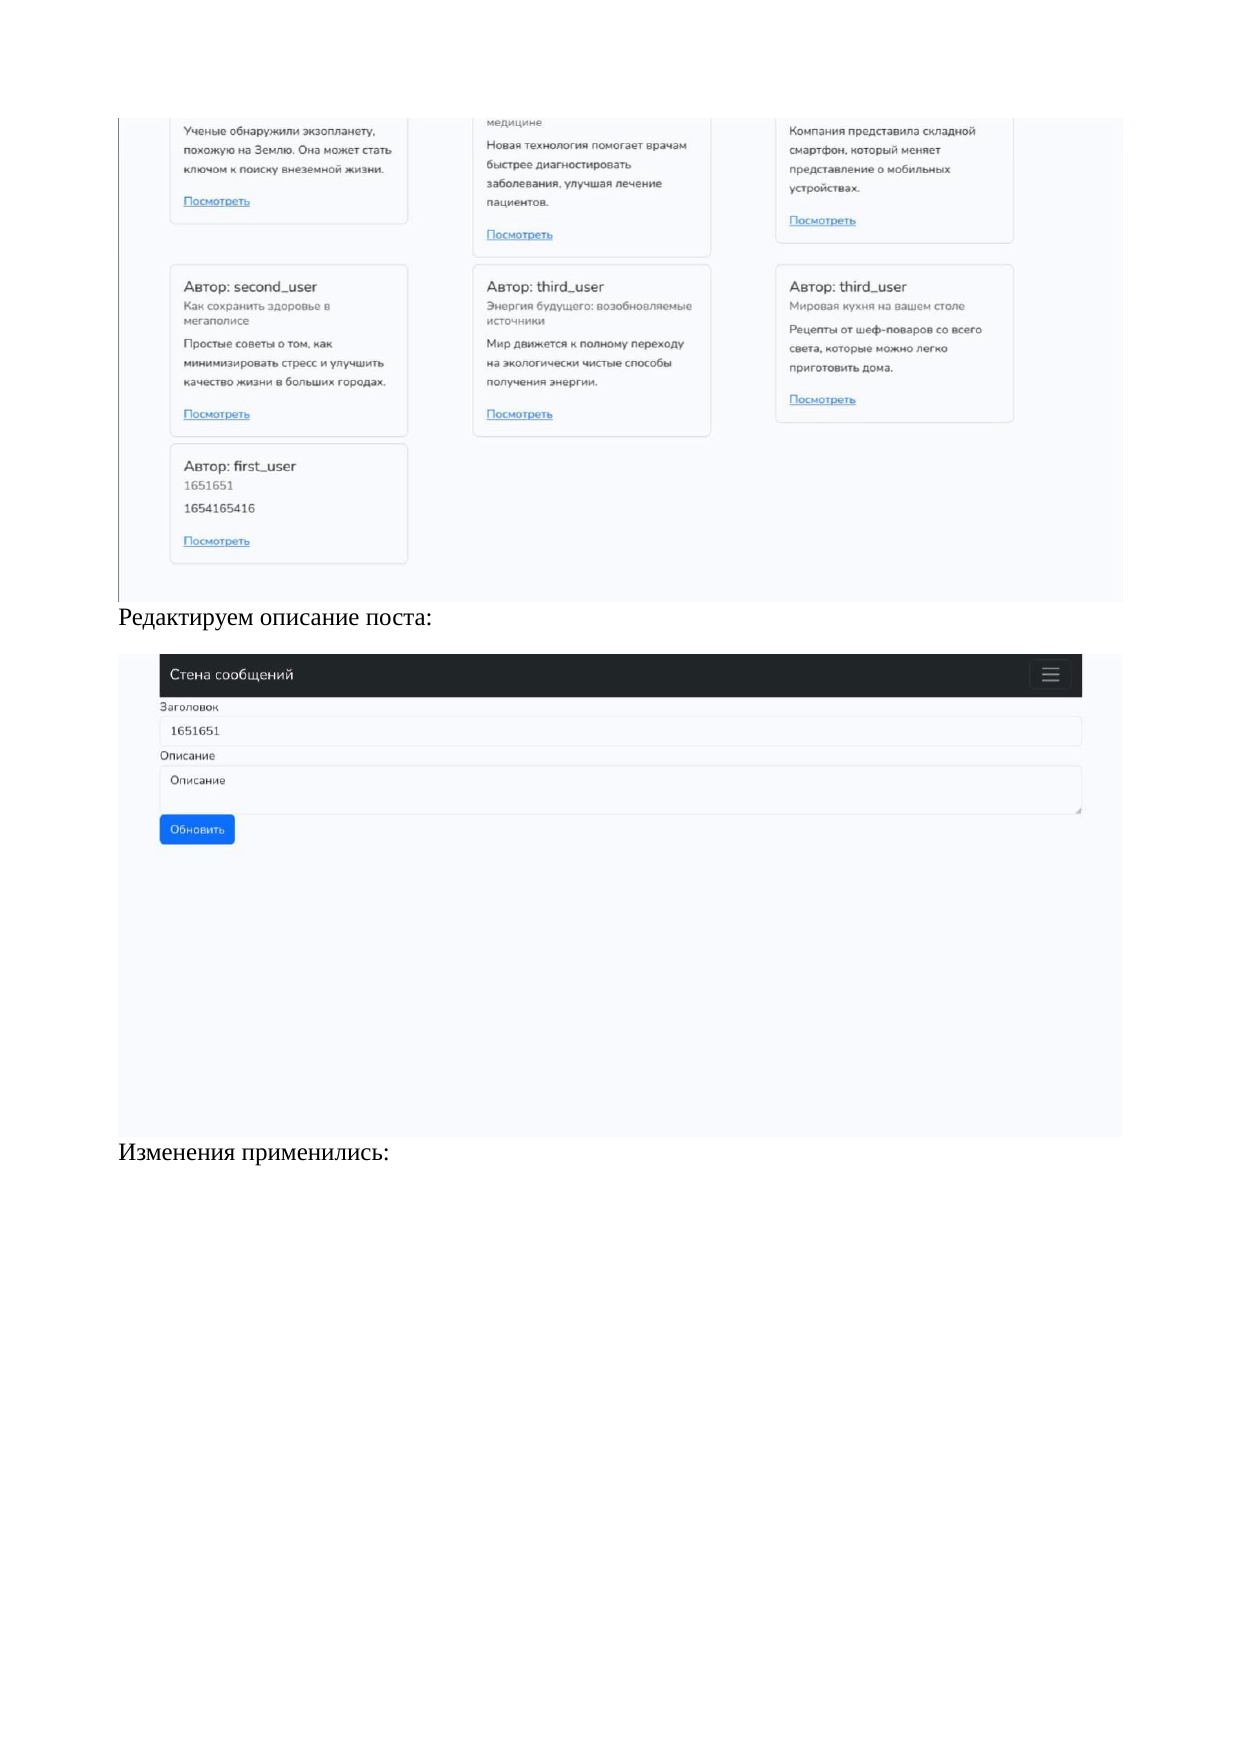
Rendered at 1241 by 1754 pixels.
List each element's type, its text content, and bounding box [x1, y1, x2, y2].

text Изменения применились: [118, 1137, 1122, 1166]
picture [118, 118, 1123, 602]
picture [118, 654, 1123, 1137]
text [118, 631, 1122, 654]
text Редактируем описание поста: [118, 602, 1122, 631]
